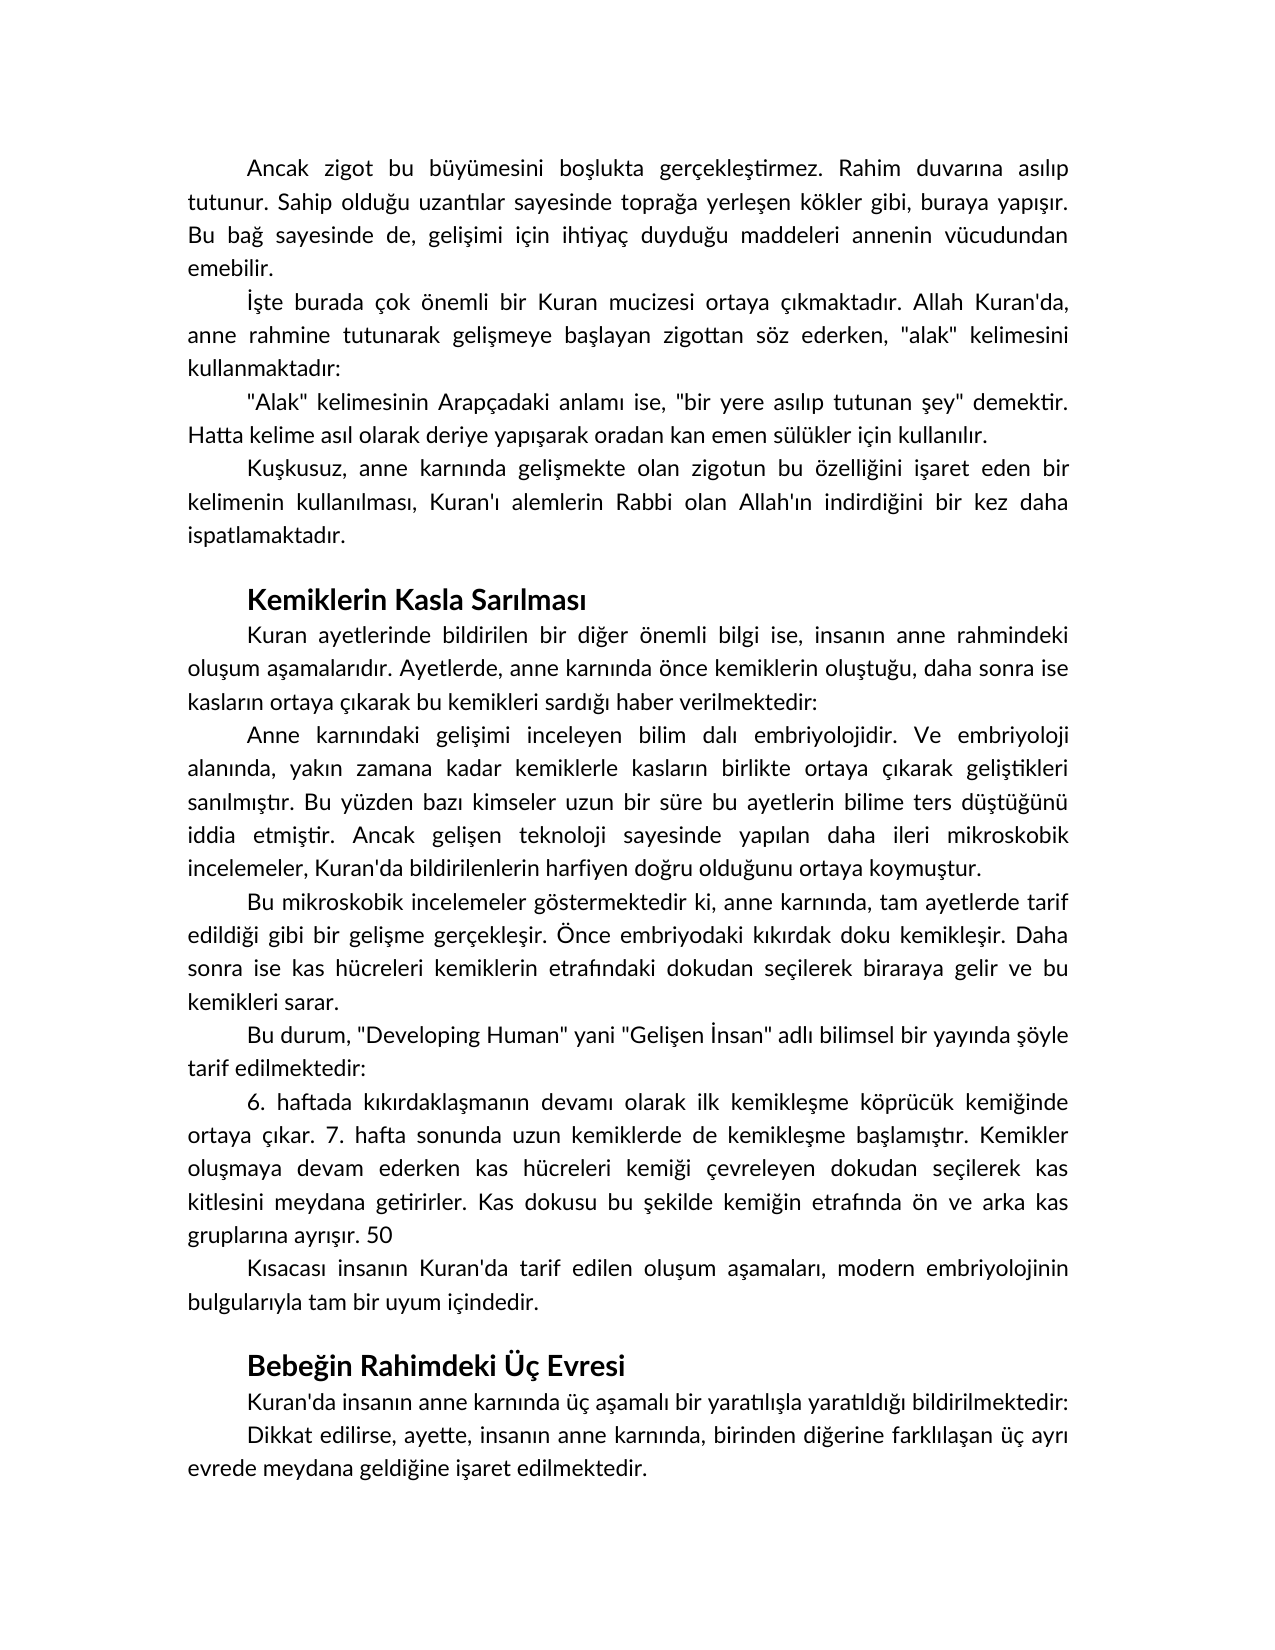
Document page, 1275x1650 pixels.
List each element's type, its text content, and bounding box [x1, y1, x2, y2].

text 6. haftada kıkırdaklaşmanın devamı olarak ilk kemikleşme köprücük kemiğinde ortaya çıkar. 7. hafta sonunda uzun kemiklerde de kemikleşme başlamıştır. Kemikler oluşmaya devam ederken kas hücreleri kemiği çevreleyen dokudan seçilerek kas kitlesini meydana getirirler. Kas dokusu bu şekilde kemiğin etrafında ön ve arka kas gruplarına ayrışır. 50 [187, 1083, 1070, 1250]
text Dikkat edilirse, ayette, insanın anne karnında, birinden diğerine farklılaşan üç ayrı evrede meydana geldiğine işaret edilmektedir. [187, 1417, 1070, 1483]
text İşte burada çok önemli bir Kuran mucizesi ortaya çıkmaktadır. Allah Kuran'da, anne rahmine tutunarak gelişmeye başlayan zigottan söz ederken, "alak" kelimesini kullanmaktadır: [187, 283, 1070, 383]
text Ancak zigot bu büyümesini boşlukta gerçekleştirmez. Rahim duvarına asılıp tutunur. Sahip olduğu uzantılar sayesinde toprağa yerleşen kökler gibi, buraya yapışır. Bu bağ sayesinde de, gelişimi için ihtiyaç duyduğu maddeleri annenin vücudundan emebilir. [187, 150, 1070, 283]
text Kemiklerin Kasla Sarılması [187, 583, 1070, 617]
text Bu mikroskobik incelemeler göstermektedir ki, anne karnında, tam ayetlerde tarif edildiği gibi bir gelişme gerçekleşir. Önce embriyodaki kıkırdak doku kemikleşir. Daha sonra ise kas hücreleri kemiklerin etrafındaki dokudan seçilerek biraraya gelir ve bu kemikleri sarar. [187, 883, 1070, 1017]
text Bebeğin Rahimdeki Üç Evresi [187, 1350, 1070, 1383]
text Bu durum, "Developing Human" yani "Gelişen İnsan" adlı bilimsel bir yayında şöyle tarif edilmektedir: [187, 1017, 1070, 1083]
text Kuran'da insanın anne karnında üç aşamalı bir yaratılışla yaratıldığı bildirilmektedir: [187, 1383, 1070, 1417]
text "Alak" kelimesinin Arapçadaki anlamı ise, "bir yere asılıp tutunan şey" demektir. Hatta kelime asıl olarak deriye yapışarak oradan kan emen sülükler için kullanılır. [187, 383, 1070, 450]
text Anne karnındaki gelişimi inceleyen bilim dalı embriyolojidir. Ve embriyoloji alanında, yakın zamana kadar kemiklerle kasların birlikte ortaya çıkarak geliştikleri sanılmıştır. Bu yüzden bazı kimseler uzun bir süre bu ayetlerin bilime ters düştüğünü iddia etmiştir. Ancak gelişen teknoloji sayesinde yapılan daha ileri mikroskobik incelemeler, Kuran'da bildirilenlerin harfiyen doğru olduğunu ortaya koymuştur. [187, 717, 1070, 883]
text Kuran ayetlerinde bildirilen bir diğer önemli bilgi ise, insanın anne rahmindeki oluşum aşamalarıdır. Ayetlerde, anne karnında önce kemiklerin oluştuğu, daha sonra ise kasların ortaya çıkarak bu kemikleri sardığı haber verilmektedir: [187, 617, 1070, 717]
text Kısacası insanın Kuran'da tarif edilen oluşum aşamaları, modern embriyolojinin bulgularıyla tam bir uyum içindedir. [187, 1250, 1070, 1317]
text Kuşkusuz, anne karnında gelişmekte olan zigotun bu özelliğini işaret eden bir kelimenin kullanılması, Kuran'ı alemlerin Rabbi olan Allah'ın indirdiğini bir kez daha ispatlamaktadır. [187, 450, 1070, 550]
